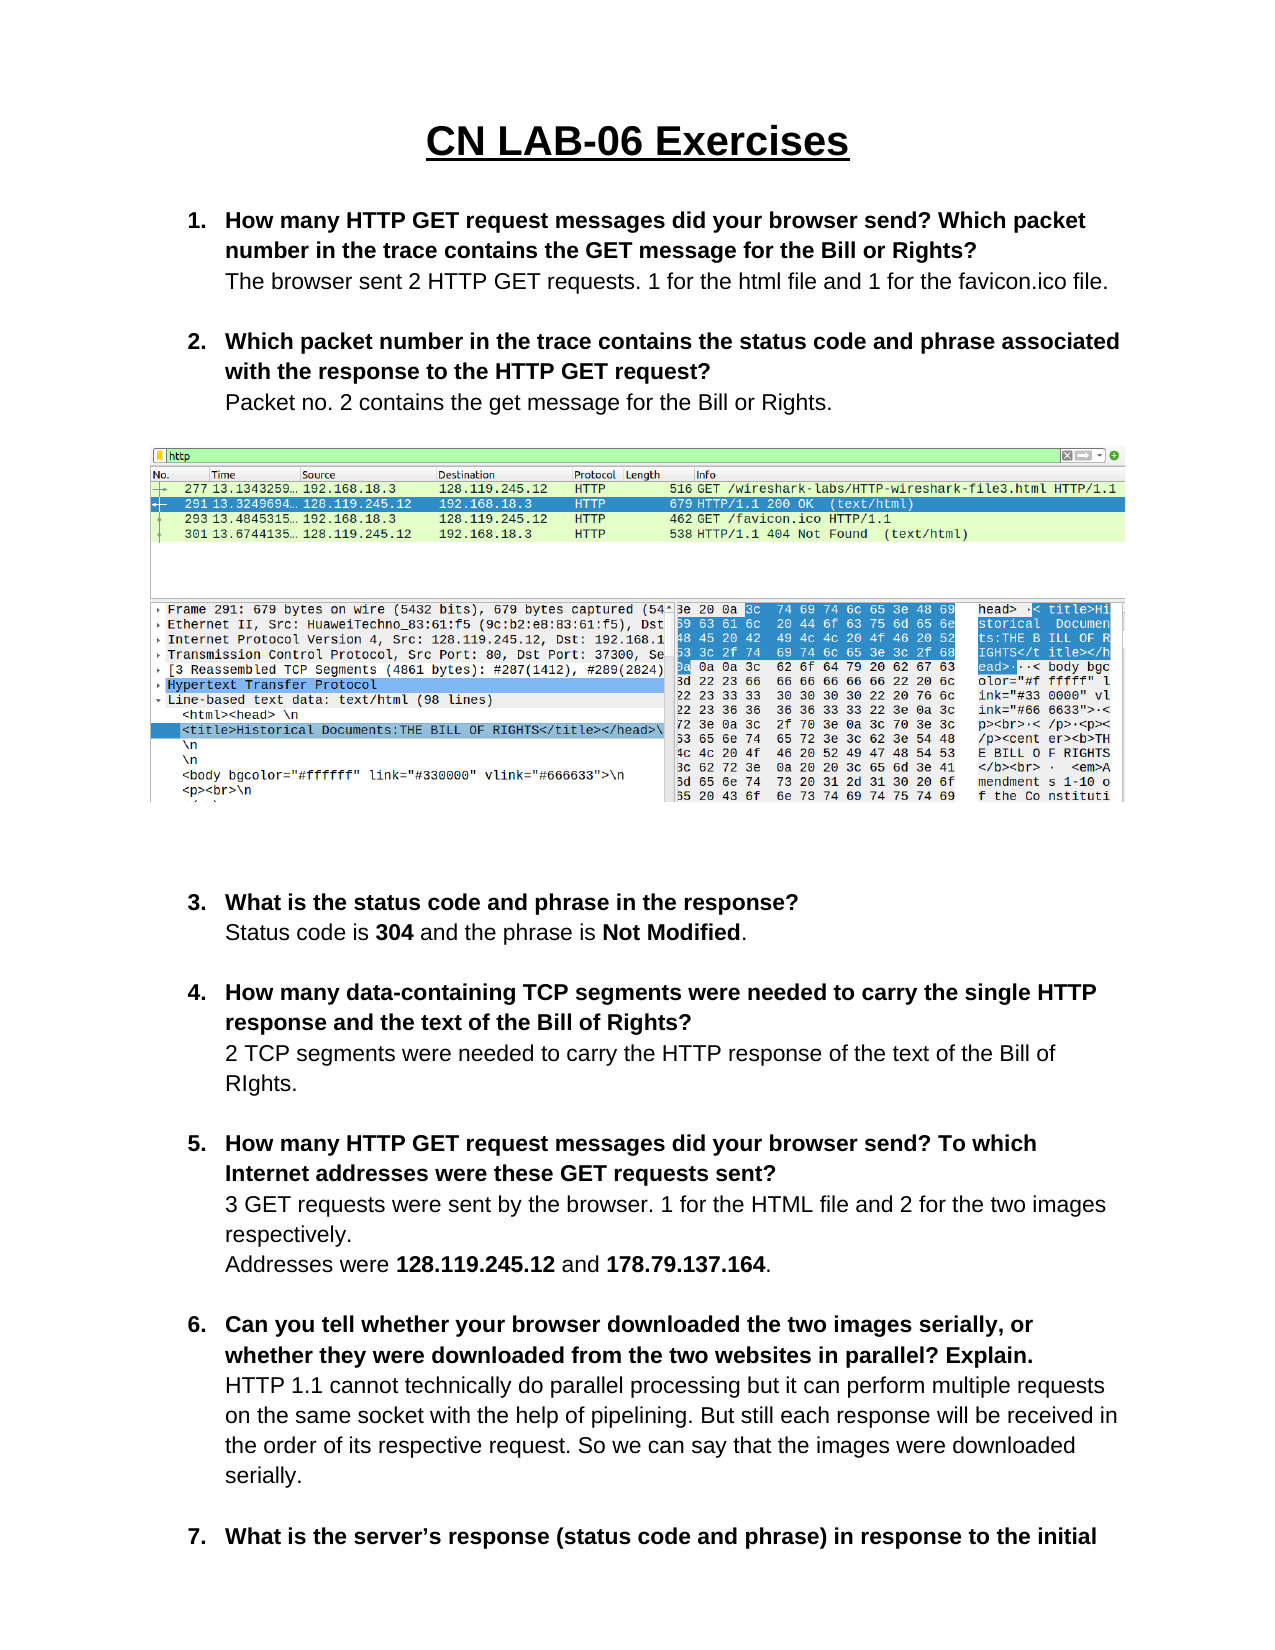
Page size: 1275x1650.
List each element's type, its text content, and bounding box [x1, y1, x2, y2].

list Can you tell whether your browser downloaded the two images serially, or whether they were downloaded from the two websites in parallel? Explain. [187, 1311, 1125, 1368]
text Packet no. 2 contains the get message for the Bill or Rights. [225, 388, 1125, 415]
text 3 GET requests were sent by the browser. 1 for the HTML file and 2 for the two images respectively. [225, 1191, 1125, 1247]
text Addresses were 128.119.245.12 and 178.79.137.164. [225, 1251, 1125, 1277]
list How many HTTP GET request messages did your browser send? To which Internet addresses were these GET requests sent? [187, 1130, 1125, 1187]
text HTTP 1.1 cannot technically do parallel processing but it can perform multiple requests on the same socket with the help of pipelining. But still each response will be received in the order of its respective request. So we can say that the images were downloaded serially. [225, 1372, 1125, 1489]
list How many data-containing TCP segments were needed to carry the single HTTP response and the text of the Bill of Rights? [187, 979, 1125, 1036]
list How many HTTP GET request messages did your browser send? Which packet number in the trace contains the GET message for the Bill or Rights? [187, 207, 1125, 264]
text The browser sent 2 HTTP GET requests. 1 for the html file and 1 for the favicon.ico file. [225, 268, 1125, 294]
text 2 TCP segments were needed to carry the HTTP response of the text of the Bill of RIghts. [225, 1039, 1125, 1096]
list Which packet number in the trace contains the status code and phrase associated with the response to the HTTP GET request? [187, 328, 1125, 385]
text Status code is 304 and the phrase is Not Modified. [225, 919, 1125, 945]
list What is the status code and phrase in the response? [187, 888, 1125, 915]
list What is the server’s response (status code and phrase) in response to the initial [187, 1523, 1125, 1549]
subtitle CN LAB-06 Exercises [150, 117, 1125, 164]
picture [150, 445, 1125, 802]
